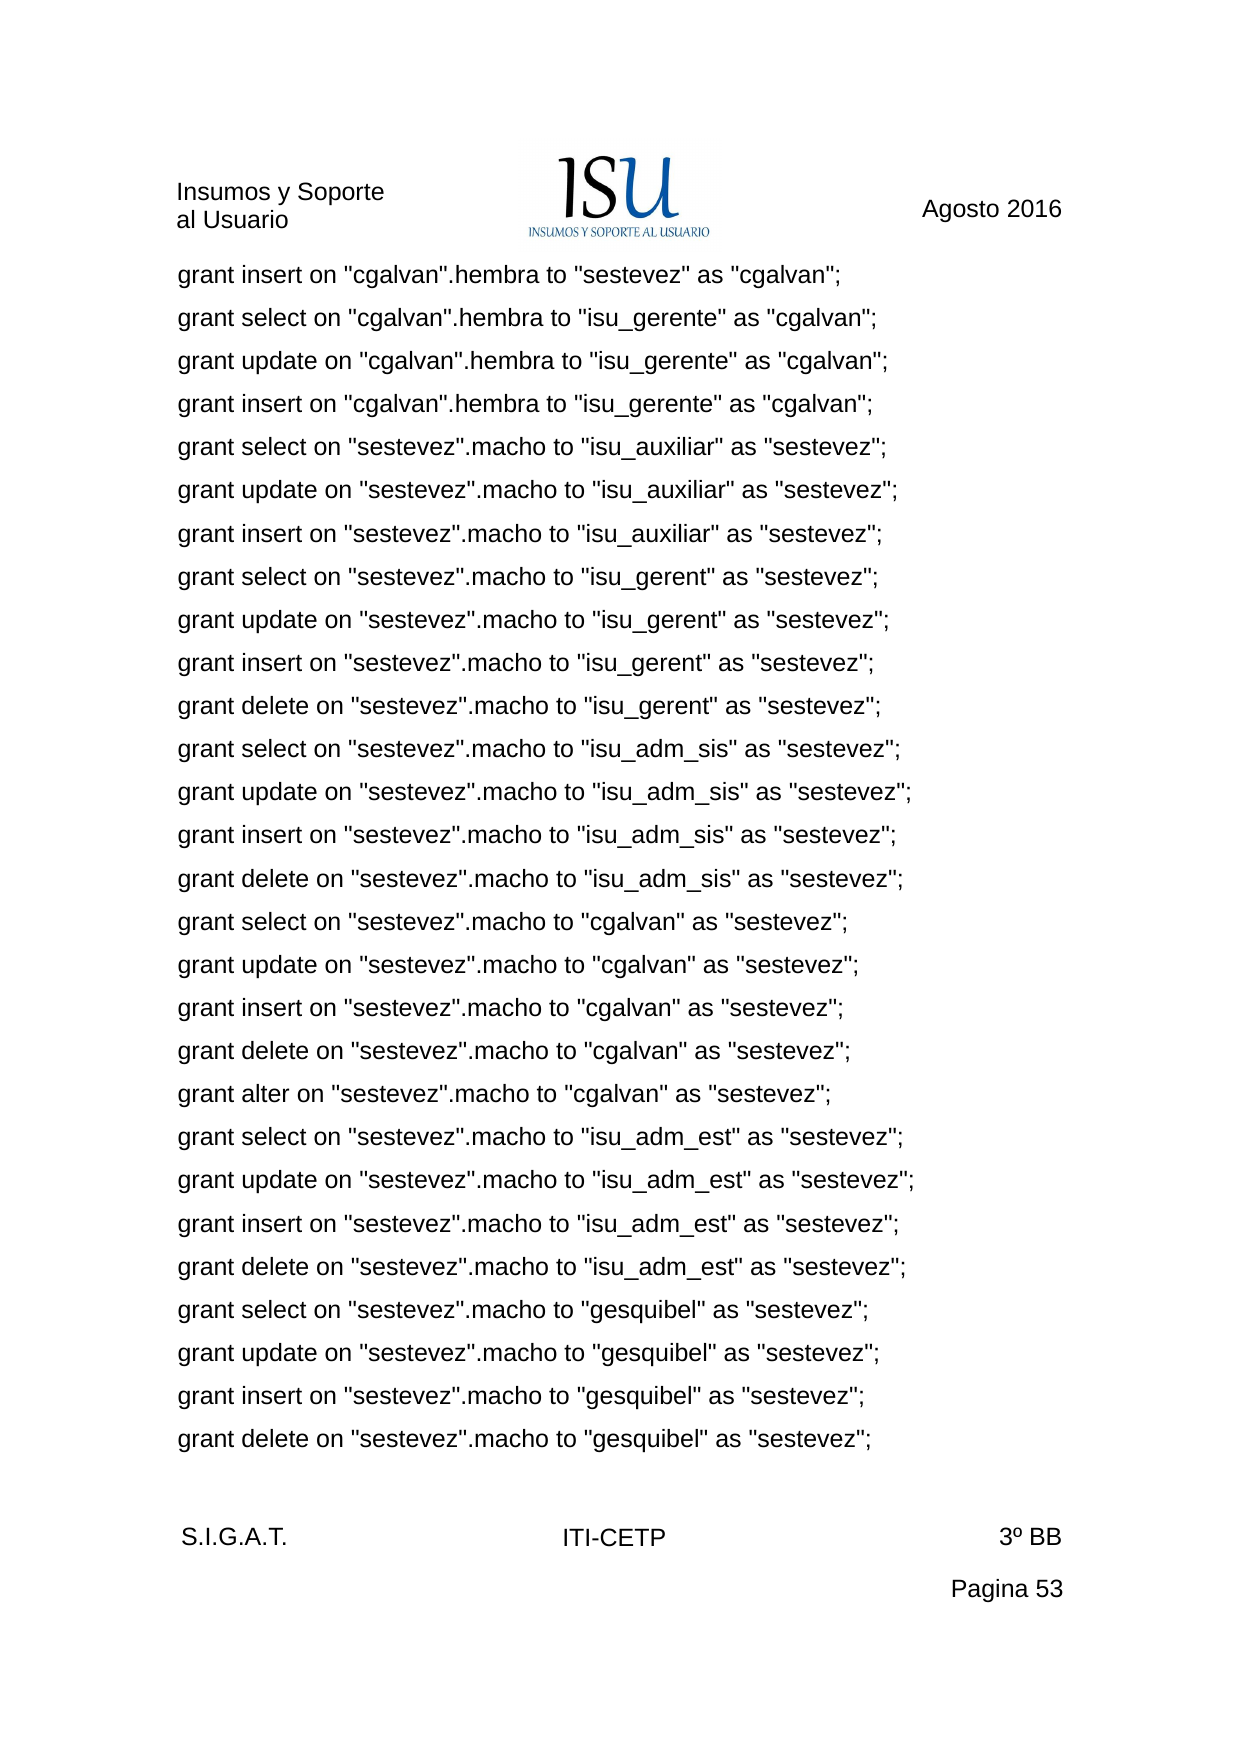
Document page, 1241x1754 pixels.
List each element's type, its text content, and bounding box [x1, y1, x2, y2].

text grant insert on "cgalvan".hembra to "sestevez" as "cgalvan"; grant select on "cgalvan".hembra to "isu_gerente" as "cgalvan"; grant update on "cgalvan".hembra to "isu_gerente" as "cgalvan"; grant insert on "cgalvan".hembra to "isu_gerente" as "cgalvan"; grant select on "sestevez".macho to "isu_auxiliar" as "sestevez"; grant update on "sestevez".macho to "isu_auxiliar" as "sestevez"; grant insert on "sestevez".macho to "isu_auxiliar" as "sestevez"; grant select on "sestevez".macho to "isu_gerent" as "sestevez"; grant update on "sestevez".macho to "isu_gerent" as "sestevez"; grant insert on "sestevez".macho to "isu_gerent" as "sestevez"; grant delete on "sestevez".macho to "isu_gerent" as "sestevez"; grant select on "sestevez".macho to "isu_adm_sis" as "sestevez"; grant update on "sestevez".macho to "isu_adm_sis" as "sestevez"; grant insert on "sestevez".macho to "isu_adm_sis" as "sestevez"; grant delete on "sestevez".macho to "isu_adm_sis" as "sestevez"; grant select on "sestevez".macho to "cgalvan" as "sestevez"; grant update on "sestevez".macho to "cgalvan" as "sestevez"; grant insert on "sestevez".macho to "cgalvan" as "sestevez"; grant delete on "sestevez".macho to "cgalvan" as "sestevez"; grant alter on "sestevez".macho to "cgalvan" as "sestevez"; grant select on "sestevez".macho to "isu_adm_est" as "sestevez"; grant update on "sestevez".macho to "isu_adm_est" as "sestevez"; grant insert on "sestevez".macho to "isu_adm_est" as "sestevez"; grant delete on "sestevez".macho to "isu_adm_est" as "sestevez"; grant select on "sestevez".macho to "gesquibel" as "sestevez"; grant update on "sestevez".macho to "gesquibel" as "sestevez"; grant insert on "sestevez".macho to "gesquibel" as "sestevez"; grant delete on "sestevez".macho to "gesquibel" as "sestevez"; [177, 260, 1063, 1453]
picture [517, 138, 723, 252]
